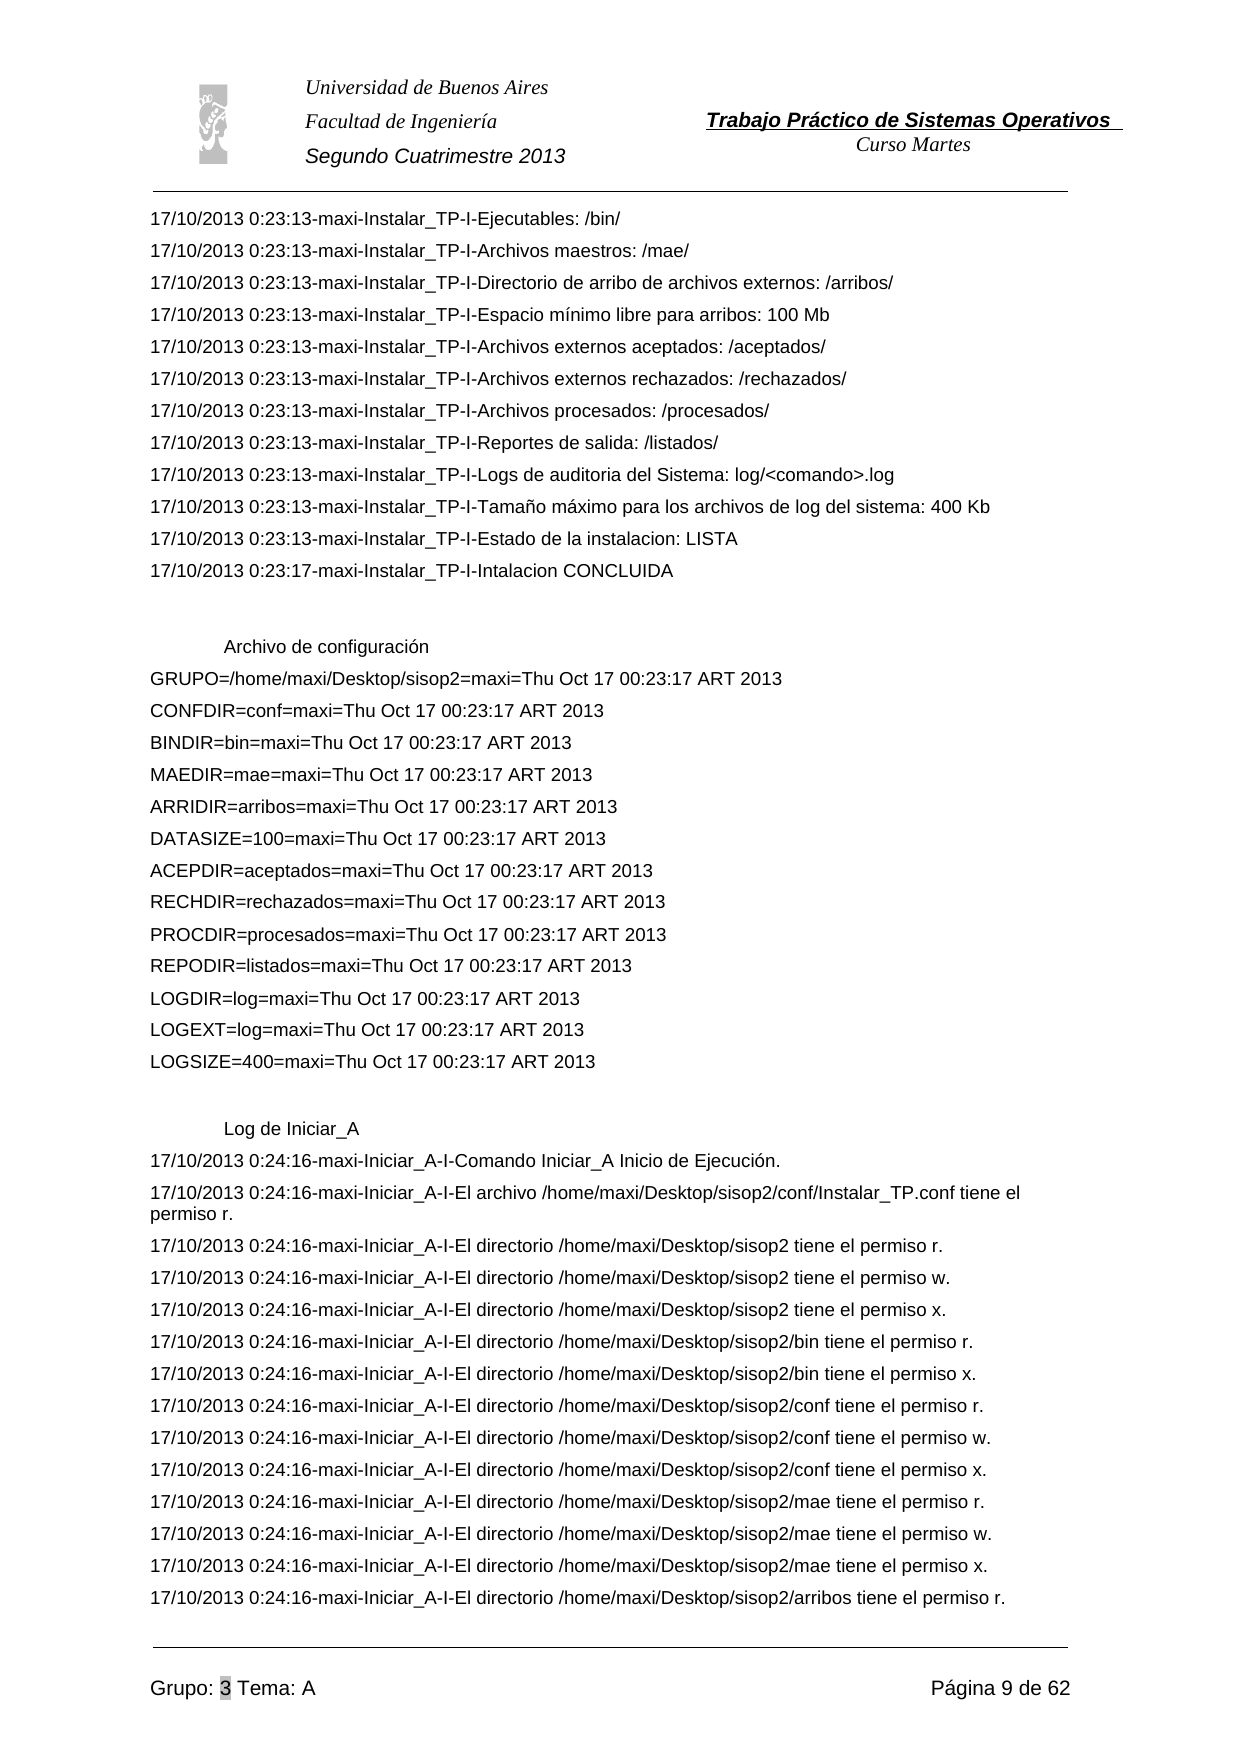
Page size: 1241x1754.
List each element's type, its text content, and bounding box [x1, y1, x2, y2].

text 17/10/2013 0:24:16-maxi-Iniciar_A-I-El directorio /home/maxi/Desktop/sisop2/conf tiene el permiso w. [150, 1427, 1090, 1448]
text 17/10/2013 0:24:16-maxi-Iniciar_A-I-El directorio /home/maxi/Desktop/sisop2/mae tiene el permiso w. [150, 1523, 1090, 1544]
text PROCDIR=procesados=maxi=Thu Oct 17 00:23:17 ART 2013 [150, 923, 1090, 945]
text LOGDIR=log=maxi=Thu Oct 17 00:23:17 ART 2013 [150, 987, 1090, 1009]
text 17/10/2013 0:24:16-maxi-Iniciar_A-I-El directorio /home/maxi/Desktop/sisop2/conf tiene el permiso x. [150, 1459, 1090, 1481]
text 17/10/2013 0:24:16-maxi-Iniciar_A-I-El archivo /home/maxi/Desktop/sisop2/conf/Instalar_TP.conf tiene el permiso r. [150, 1182, 1090, 1225]
text CONFDIR=conf=maxi=Thu Oct 17 00:23:17 ART 2013 [150, 699, 1090, 721]
text RECHDIR=rechazados=maxi=Thu Oct 17 00:23:17 ART 2013 [150, 891, 1090, 913]
text 17/10/2013 0:23:13-maxi-Instalar_TP-I-Directorio de arribo de archivos externos: /arribos/ [150, 272, 1090, 293]
text 17/10/2013 0:24:16-maxi-Iniciar_A-I-El directorio /home/maxi/Desktop/sisop2/bin tiene el permiso r. [150, 1331, 1090, 1353]
text 17/10/2013 0:23:13-maxi-Instalar_TP-I-Reportes de salida: /listados/ [150, 432, 1090, 453]
text 17/10/2013 0:23:13-maxi-Instalar_TP-I-Estado de la instalacion: LISTA [150, 528, 1090, 549]
text GRUPO=/home/maxi/Desktop/sisop2=maxi=Thu Oct 17 00:23:17 ART 2013 [150, 667, 1090, 689]
text 17/10/2013 0:24:16-maxi-Iniciar_A-I-El directorio /home/maxi/Desktop/sisop2/mae tiene el permiso r. [150, 1491, 1090, 1512]
text 17/10/2013 0:23:13-maxi-Instalar_TP-I-Tamaño máximo para los archivos de log del sistema: 400 Kb [150, 496, 1090, 517]
text 17/10/2013 0:24:16-maxi-Iniciar_A-I-El directorio /home/maxi/Desktop/sisop2 tiene el permiso r. [150, 1235, 1090, 1257]
text 17/10/2013 0:24:16-maxi-Iniciar_A-I-Comando Iniciar_A Inicio de Ejecución. [150, 1149, 1090, 1171]
text DATASIZE=100=maxi=Thu Oct 17 00:23:17 ART 2013 [150, 827, 1090, 849]
text LOGEXT=log=maxi=Thu Oct 17 00:23:17 ART 2013 [150, 1019, 1090, 1041]
text 17/10/2013 0:24:16-maxi-Iniciar_A-I-El directorio /home/maxi/Desktop/sisop2/conf tiene el permiso r. [150, 1395, 1090, 1417]
text 17/10/2013 0:24:16-maxi-Iniciar_A-I-El directorio /home/maxi/Desktop/sisop2/arribos tiene el permiso r. [150, 1587, 1090, 1608]
text 17/10/2013 0:23:13-maxi-Instalar_TP-I-Logs de auditoria del Sistema: log/<comando>.log [150, 464, 1090, 485]
text 17/10/2013 0:23:17-maxi-Instalar_TP-I-Intalacion CONCLUIDA [150, 559, 1090, 581]
picture [198, 82, 231, 166]
text ACEPDIR=aceptados=maxi=Thu Oct 17 00:23:17 ART 2013 [150, 859, 1090, 881]
text 17/10/2013 0:23:13-maxi-Instalar_TP-I-Espacio mínimo libre para arribos: 100 Mb [150, 304, 1090, 325]
text 17/10/2013 0:23:13-maxi-Instalar_TP-I-Archivos procesados: /procesados/ [150, 400, 1090, 421]
text 17/10/2013 0:24:16-maxi-Iniciar_A-I-El directorio /home/maxi/Desktop/sisop2/mae tiene el permiso x. [150, 1555, 1090, 1576]
text REPODIR=listados=maxi=Thu Oct 17 00:23:17 ART 2013 [150, 955, 1090, 977]
text 17/10/2013 0:24:16-maxi-Iniciar_A-I-El directorio /home/maxi/Desktop/sisop2 tiene el permiso w. [150, 1267, 1090, 1289]
text 17/10/2013 0:23:13-maxi-Instalar_TP-I-Archivos externos aceptados: /aceptados/ [150, 336, 1090, 357]
text Log de Iniciar_A [150, 1118, 1090, 1139]
text BINDIR=bin=maxi=Thu Oct 17 00:23:17 ART 2013 [150, 731, 1090, 753]
text MAEDIR=mae=maxi=Thu Oct 17 00:23:17 ART 2013 [150, 763, 1090, 785]
text 17/10/2013 0:24:16-maxi-Iniciar_A-I-El directorio /home/maxi/Desktop/sisop2 tiene el permiso x. [150, 1299, 1090, 1321]
text LOGSIZE=400=maxi=Thu Oct 17 00:23:17 ART 2013 [150, 1051, 1090, 1073]
text 17/10/2013 0:24:16-maxi-Iniciar_A-I-El directorio /home/maxi/Desktop/sisop2/bin tiene el permiso x. [150, 1363, 1090, 1384]
text 17/10/2013 0:23:13-maxi-Instalar_TP-I-Ejecutables: /bin/ [150, 208, 1090, 229]
text ARRIDIR=arribos=maxi=Thu Oct 17 00:23:17 ART 2013 [150, 795, 1090, 817]
text 17/10/2013 0:23:13-maxi-Instalar_TP-I-Archivos maestros: /mae/ [150, 240, 1090, 261]
text 17/10/2013 0:23:13-maxi-Instalar_TP-I-Archivos externos rechazados: /rechazados/ [150, 368, 1090, 389]
text Archivo de configuración [150, 636, 1090, 657]
